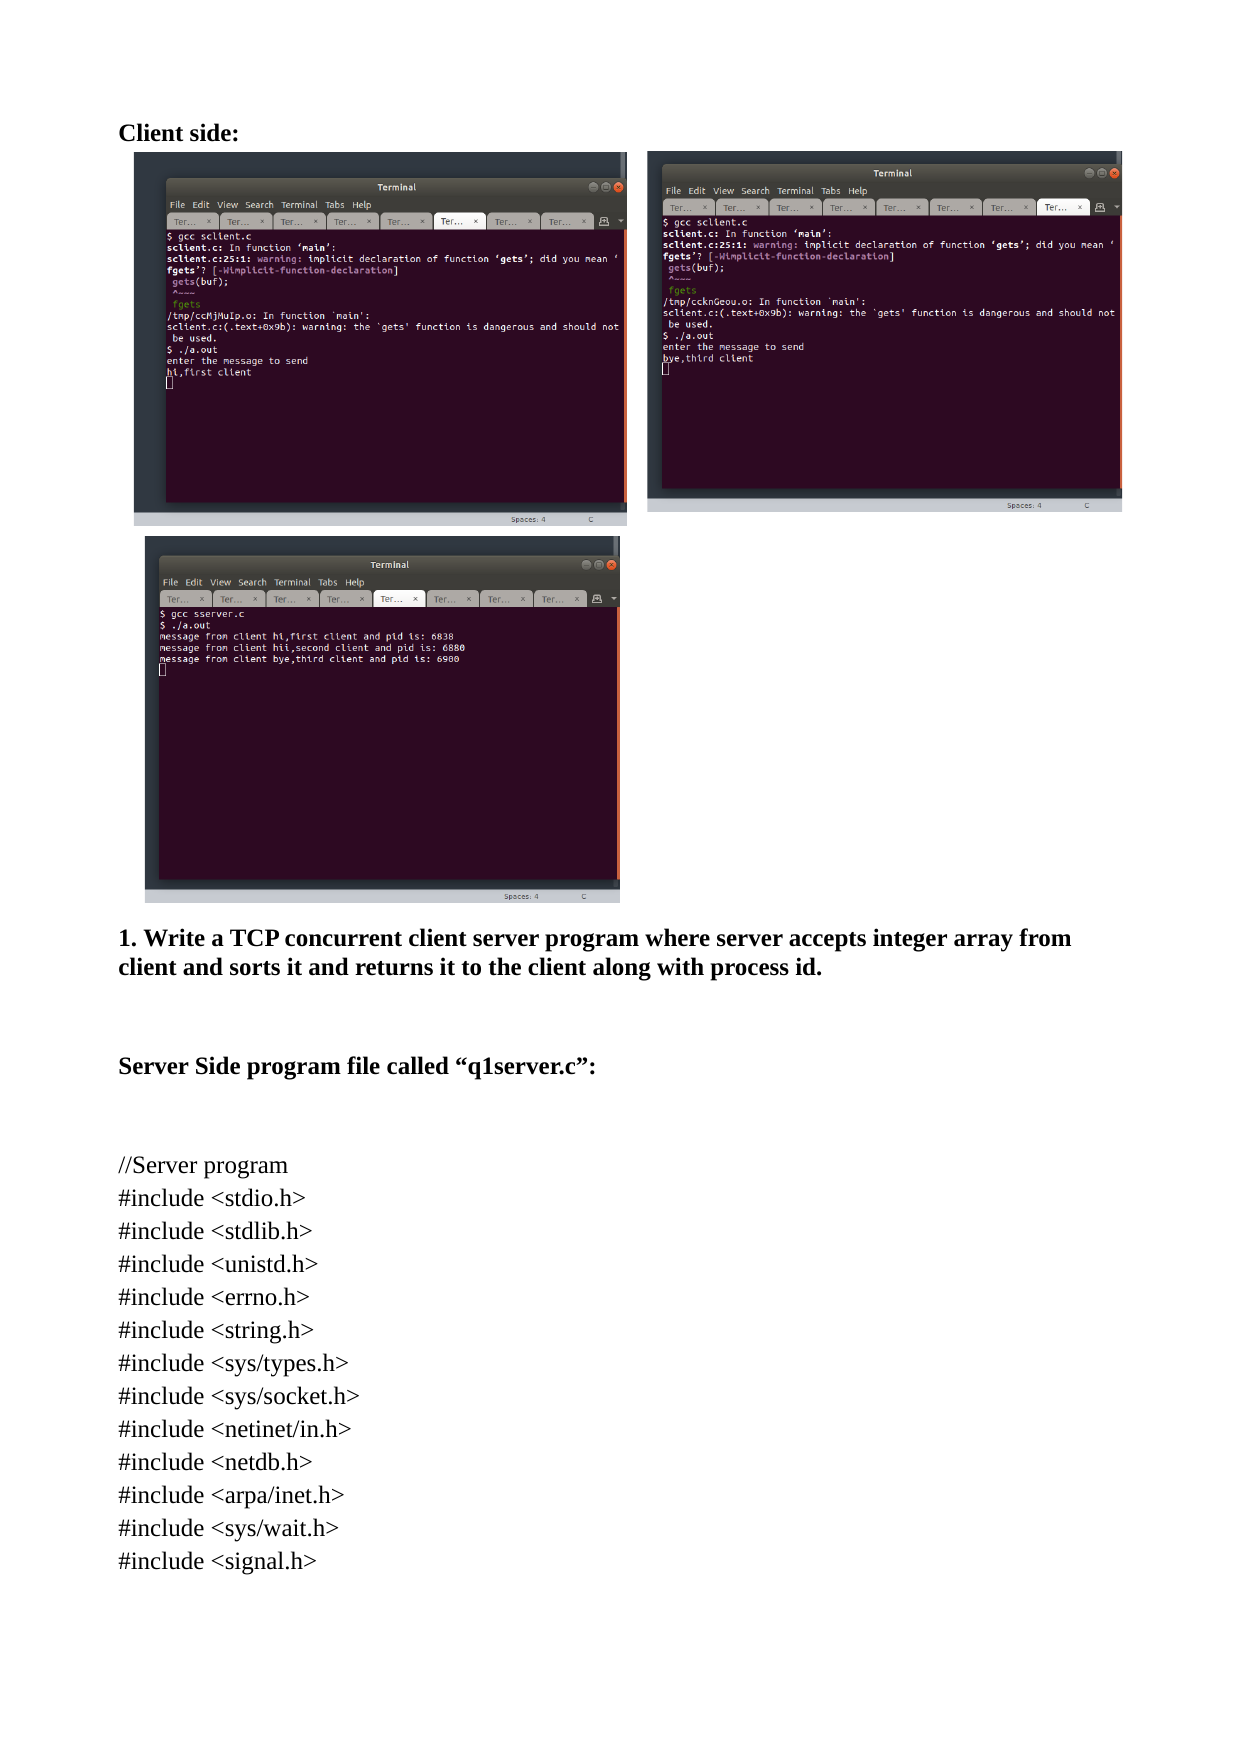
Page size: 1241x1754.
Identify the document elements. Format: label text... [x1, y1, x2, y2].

text Client side: [118, 118, 1122, 147]
text #include <stdlib.h> [118, 1216, 1122, 1245]
text #include <errno.h> [118, 1282, 1122, 1311]
text #include <sys/socket.h> [118, 1381, 1122, 1410]
text #include <netinet/in.h> [118, 1414, 1122, 1443]
text #include <netdb.h> [118, 1447, 1122, 1476]
text #include <string.h> [118, 1315, 1122, 1344]
text #include <signal.h> [118, 1546, 1122, 1575]
text 1. Write a TCP concurrent client server program where server accepts integer array from [118, 923, 1122, 952]
text #include <sys/wait.h> [118, 1513, 1122, 1542]
text client and sorts it and returns it to the client along with process id. [118, 952, 1122, 981]
text #include <unistd.h> [118, 1249, 1122, 1278]
text #include <stdio.h> [118, 1183, 1122, 1212]
text Server Side program file called “q1server.c”: [118, 1051, 1122, 1080]
text //Server program [118, 1150, 1122, 1179]
text #include <sys/types.h> [118, 1348, 1122, 1377]
text #include <arpa/inet.h> [118, 1480, 1122, 1509]
